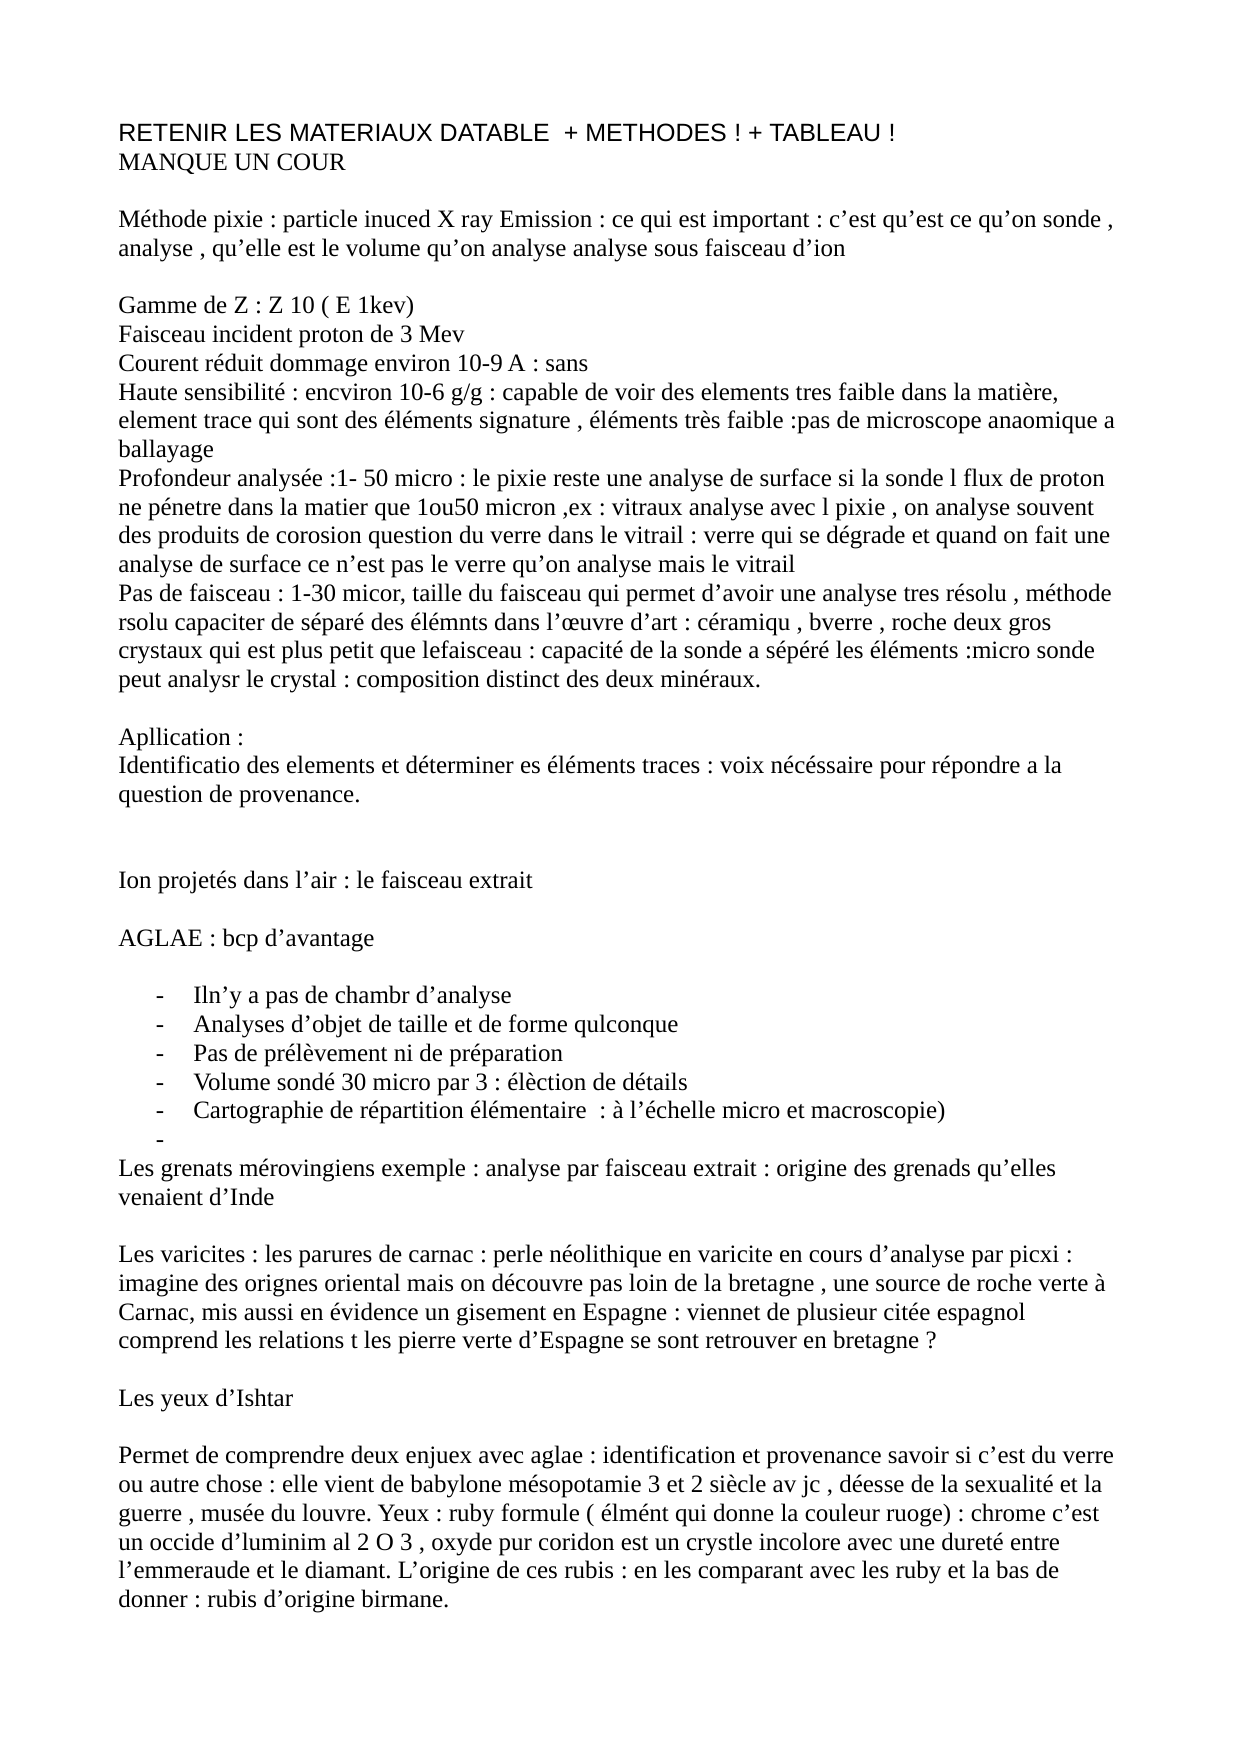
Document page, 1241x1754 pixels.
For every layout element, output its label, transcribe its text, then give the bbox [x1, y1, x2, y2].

list Iln’y a pas de chambr d’analyse [156, 981, 1122, 1009]
text Faisceau incident proton de 3 Mev [118, 319, 1122, 348]
text Apllication : [118, 722, 1122, 751]
text Les grenats mérovingiens exemple : analyse par faisceau extrait : origine des grenads qu’elles venaient d’Inde [118, 1153, 1122, 1211]
text Les varicites : les parures de carnac : perle néolithique en varicite en cours d’analyse par picxi : imagine des orignes oriental mais on découvre pas loin de la bretagne , une source de roche verte à Carnac, mis aussi en évidence un gisement en Espagne : viennet de plusieur citée espagnol comprend les relations t les pierre verte d’Espagne se sont retrouver en bretagne ? [118, 1239, 1122, 1354]
text Identificatio des elements et déterminer es éléments traces : voix nécéssaire pour répondre a la question de provenance. [118, 751, 1122, 808]
list Pas de prélèvement ni de préparation [156, 1038, 1122, 1067]
text Permet de comprendre deux enjuex avec aglae : identification et provenance savoir si c’est du verre ou autre chose : elle vient de babylone mésopotamie 3 et 2 siècle av jc , déesse de la sexualité et la guerre , musée du louvre. Yeux : ruby formule ( élmént qui donne la couleur ruoge) : chrome c’est un occide d’luminim al 2 O 3 , oxyde pur coridon est un crystle incolore avec une dureté entre l’emmeraude et le diamant. L’origine de ces rubis : en les comparant avec les ruby et la bas de donner : rubis d’origine birmane. [118, 1441, 1122, 1613]
text AGLAE : bcp d’avantage [118, 923, 1122, 952]
text Profondeur analysée :1- 50 micro : le pixie reste une analyse de surface si la sonde l flux de proton ne pénetre dans la matier que 1ou50 micron ,ex : vitraux analyse avec l pixie , on analyse souvent des produits de corosion question du verre dans le vitrail : verre qui se dégrade et quand on fait une analyse de surface ce n’est pas le verre qu’on analyse mais le vitrail [118, 463, 1122, 578]
list Analyses d’objet de taille et de forme qulconque [156, 1009, 1122, 1038]
text Méthode pixie : particle inuced X ray Emission : ce qui est important : c’est qu’est ce qu’on sonde , analyse , qu’elle est le volume qu’on analyse analyse sous faisceau d’ion [118, 204, 1122, 262]
list Volume sondé 30 micro par 3 : élèction de détails [156, 1067, 1122, 1096]
text RETENIR LES MATERIAUX DATABLE + METHODES ! + TABLEAU ! [118, 118, 1122, 147]
list Cartographie de répartition élémentaire : à l’échelle micro et macroscopie) [156, 1096, 1122, 1124]
text Pas de faisceau : 1-30 micor, taille du faisceau qui permet d’avoir une analyse tres résolu , méthode rsolu capaciter de séparé des élémnts dans l’œuvre d’art : céramiqu , bverre , roche deux gros crystaux qui est plus petit que lefaisceau : capacité de la sonde a sépéré les éléments :micro sonde peut analysr le crystal : composition distinct des deux minéraux. [118, 578, 1122, 693]
text Courent réduit dommage environ 10-9 A : sans [118, 348, 1122, 377]
text Gamme de Z : Z 10 ( E 1kev) [118, 291, 1122, 319]
text MANQUE UN COUR [118, 147, 1122, 176]
text Haute sensibilité : encviron 10-6 g/g : capable de voir des elements tres faible dans la matière, element trace qui sont des éléments signature , éléments très faible :pas de microscope anaomique a ballayage [118, 377, 1122, 463]
text Les yeux d’Ishtar [118, 1383, 1122, 1412]
text Ion projetés dans l’air : le faisceau extrait [118, 866, 1122, 894]
